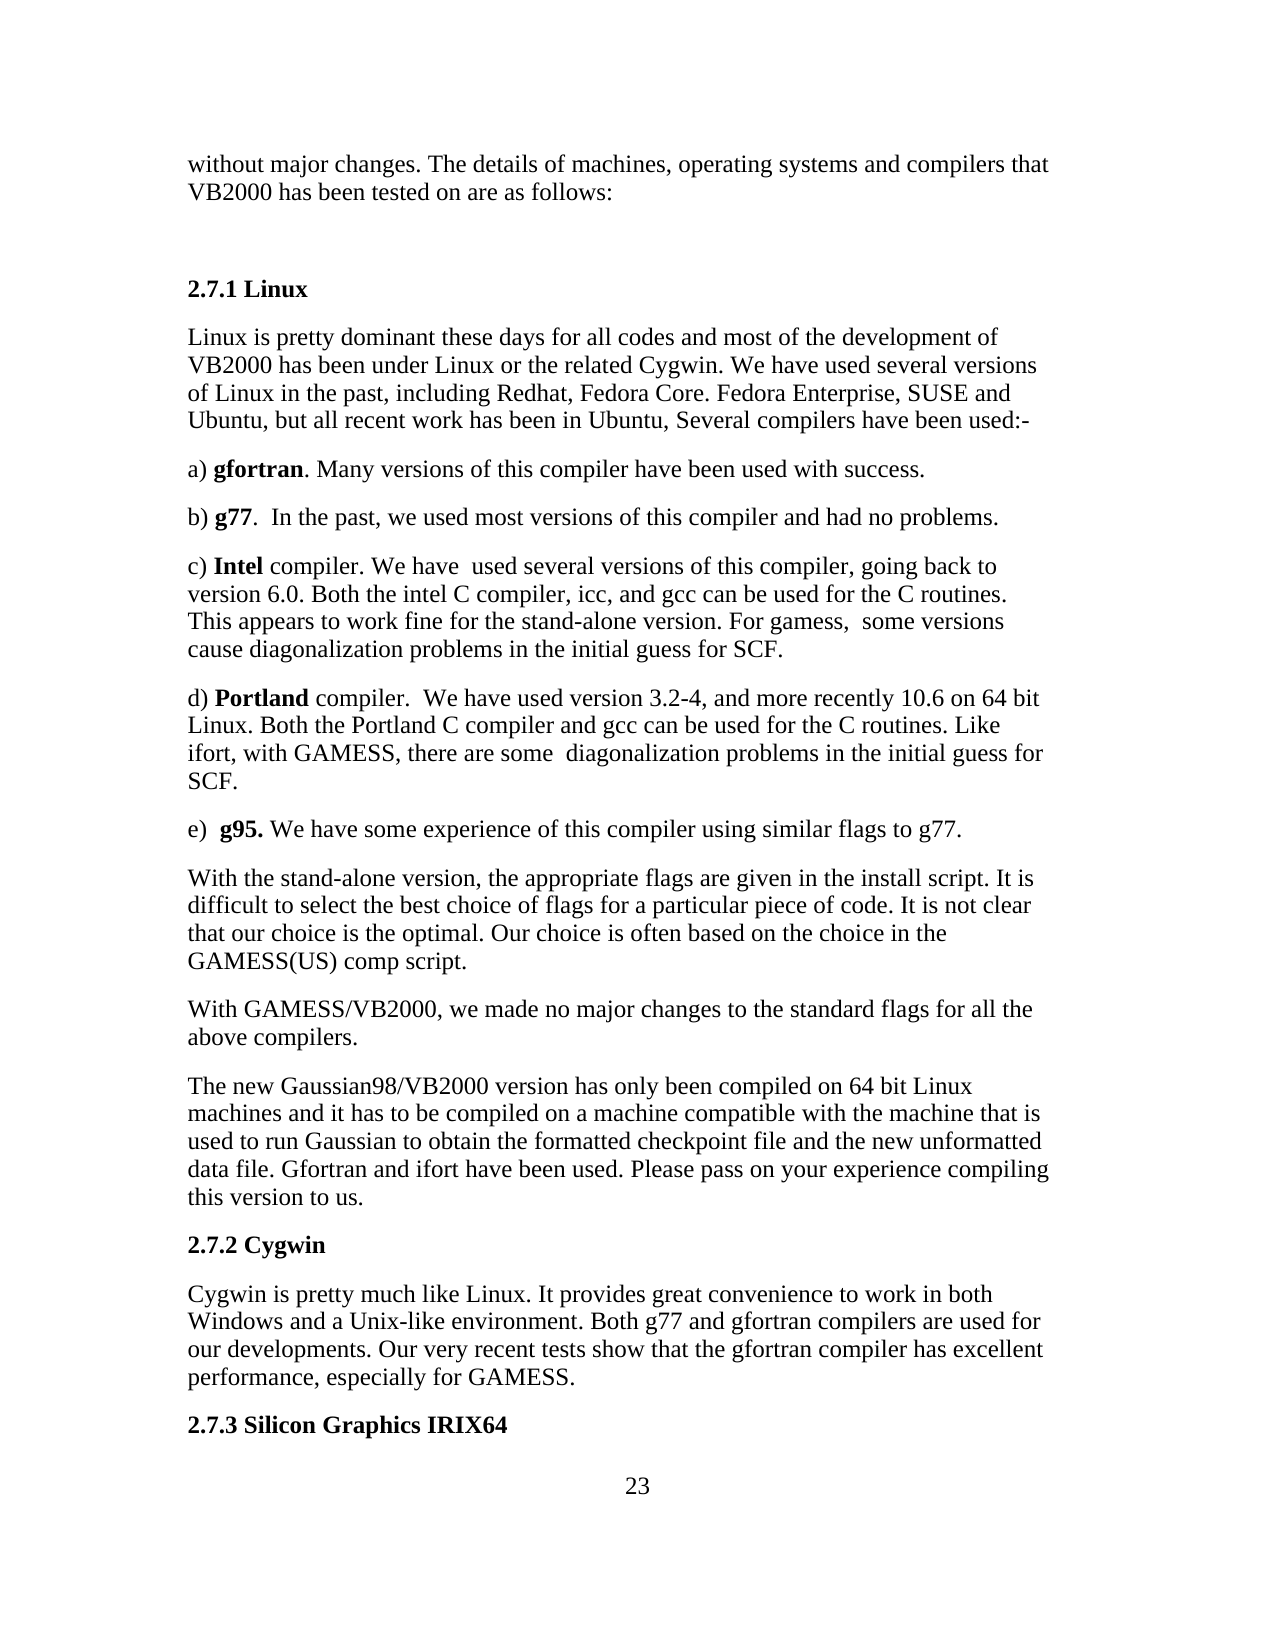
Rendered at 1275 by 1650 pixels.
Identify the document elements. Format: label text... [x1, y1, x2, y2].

text without major changes. The details of machines, operating systems and compilers that VB2000 has been tested on are as follows: [187, 150, 1050, 205]
text a) gfortran. Many versions of this compiler have been used with success. [187, 455, 1050, 483]
text 2.7.2 Cygwin [187, 1231, 1050, 1259]
text b) g77. In the past, we used most versions of this compiler and had no problems. [187, 503, 1050, 531]
text With GAMESS/VB2000, we made no major changes to the standard flags for all the above compilers. [187, 996, 1050, 1051]
text With the stand-alone version, the appropriate flags are given in the install script. It is difficult to select the best choice of flags for a particular piece of code. It is not clear that our choice is the optimal. Our choice is often based on the choice in the GAMESS(US) comp script. [187, 864, 1050, 975]
text 2.7.1 Linux [187, 275, 1050, 302]
text d) Portland compiler. We have used version 3.2-4, and more recently 10.6 on 64 bit Linux. Both the Portland C compiler and gcc can be used for the C routines. Like ifort, with GAMESS, there are some diagonalization problems in the initial guess for SCF. [187, 684, 1050, 794]
text e) g95. We have some experience of this compiler using similar flags to g77. [187, 815, 1050, 843]
text The new Gaussian98/VB2000 version has only been compiled on 64 bit Linux machines and it has to be compiled on a machine compatible with the machine that is used to run Gaussian to obtain the formatted checkpoint file and the new unformatted data file. Gfortran and ifort have been used. Please pass on your experience compiling this version to us. [187, 1072, 1050, 1210]
text 2.7.3 Silicon Graphics IRIX64 [187, 1411, 1050, 1439]
text c) Intel compiler. We have used several versions of this compiler, going back to version 6.0. Both the intel C compiler, icc, and gcc can be used for the C routines. This appears to work fine for the stand-alone version. For gamess, some versions cause diagonalization problems in the initial guess for SCF. [187, 552, 1050, 663]
text Linux is pretty dominant these days for all codes and most of the development of VB2000 has been under Linux or the related Cygwin. We have used several versions of Linux in the past, including Redhat, Fedora Core. Fedora Enterprise, SUSE and Ubuntu, but all recent work has been in Ubuntu, Several compilers have been used:- [187, 323, 1050, 434]
text Cygwin is pretty much like Linux. It provides great convenience to work in both Windows and a Unix-like environment. Both g77 and gfortran compilers are used for our developments. Our very recent tests show that the gfortran compiler has excellent performance, especially for GAMESS. [187, 1280, 1050, 1391]
